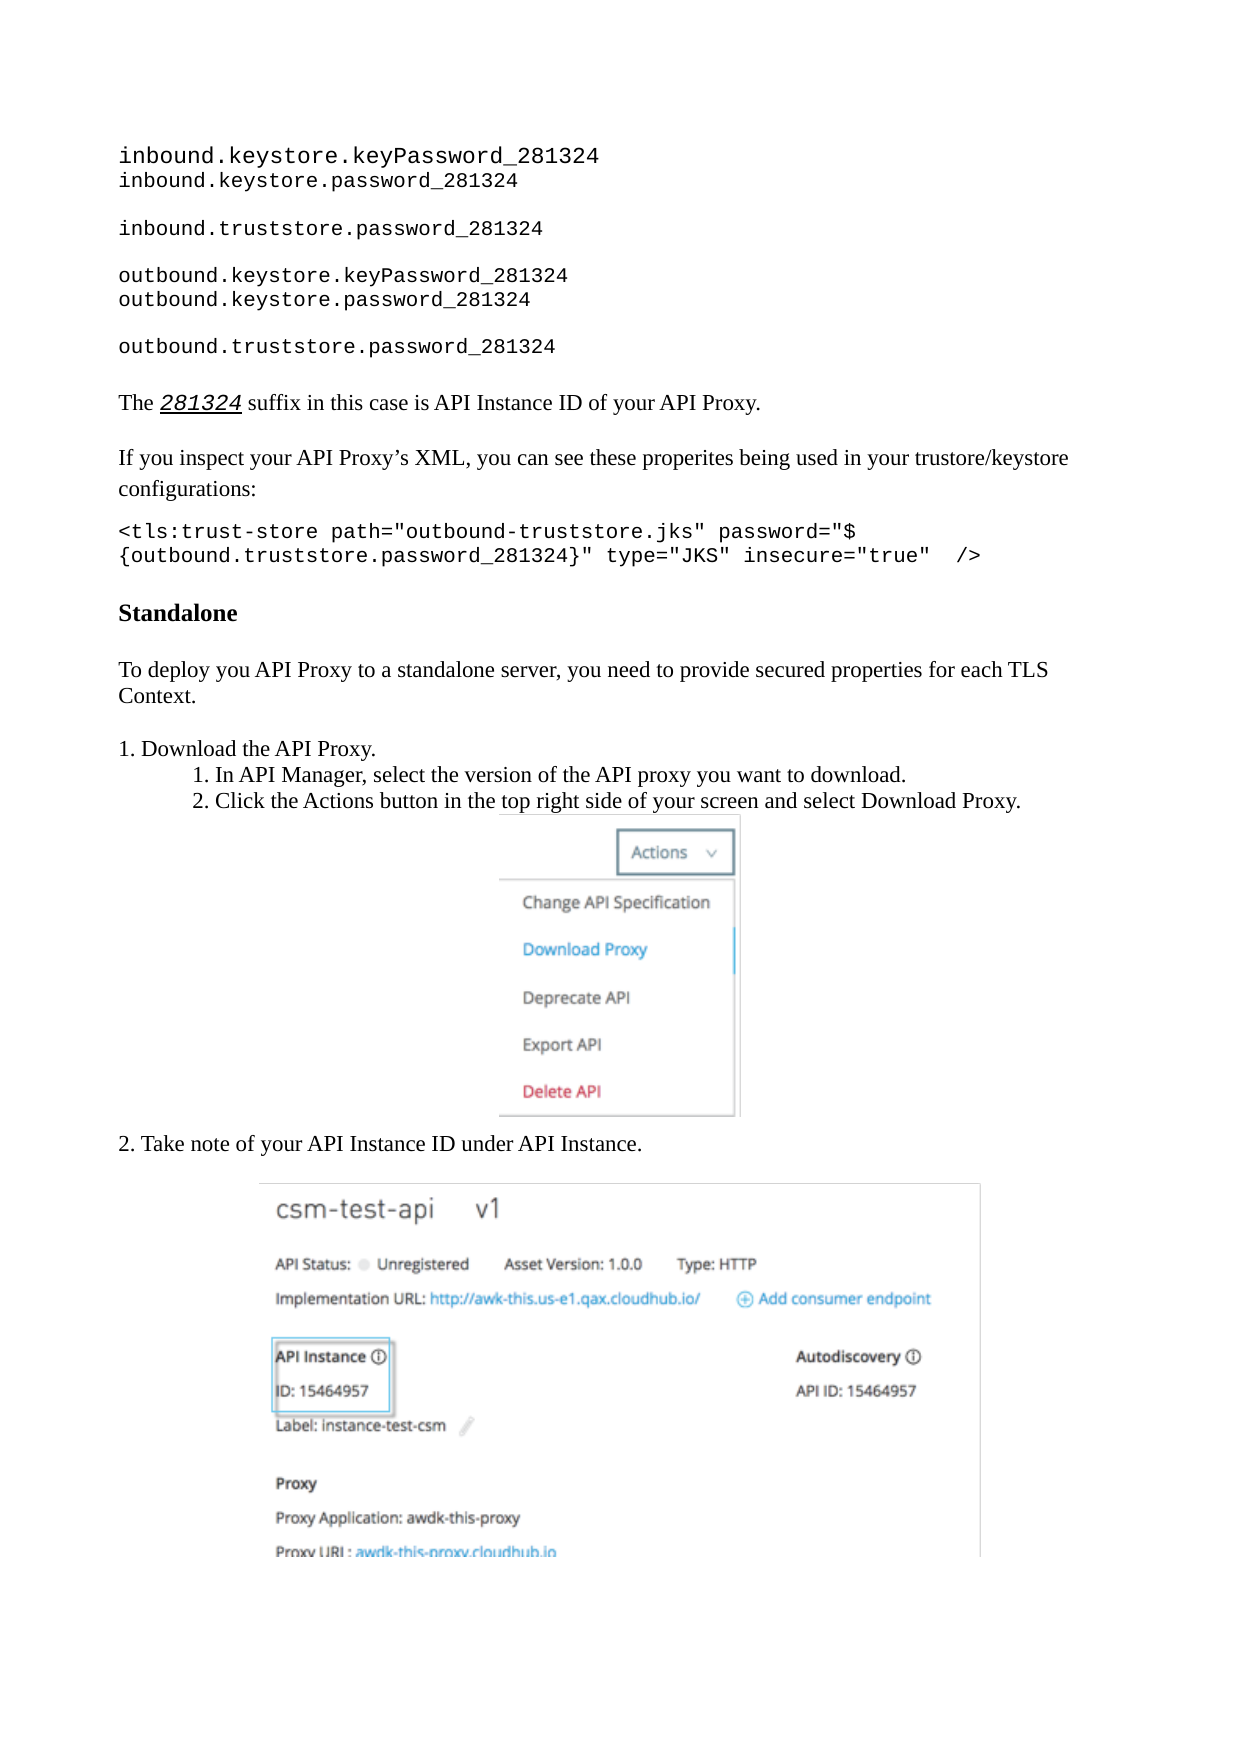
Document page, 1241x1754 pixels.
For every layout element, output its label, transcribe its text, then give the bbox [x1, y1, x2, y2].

text outbound.truststore.password_281324 [118, 336, 1122, 359]
text inbound.keystore.password_281324 [118, 170, 1122, 194]
text inbound.truststore.password_281324 [118, 218, 1122, 241]
picture [259, 1182, 982, 1557]
text outbound.keystore.keyPassword_281324 [118, 265, 1122, 289]
text outbound.keystore.password_281324 [118, 289, 1122, 312]
text inbound.keystore.keyPassword_281324 [118, 144, 1122, 170]
text The 281324 suffix in this case is API Instance ID of your API Proxy. [118, 389, 1122, 417]
text Standalone [118, 598, 1122, 627]
text 1. Download the API Proxy. [118, 735, 1122, 761]
picture [499, 813, 742, 1117]
text If you inspect your API Proxy’s XML, you can see these properites being used in your trustore/keystore configurations: [118, 444, 1122, 502]
text 2. Click the Actions button in the top right side of your screen and select Download Proxy. [118, 787, 1122, 814]
text <tls:trust-store path="outbound-truststore.jks" password="${outbound.truststore.password_281324}" type="JKS" insecure="true" /> [118, 521, 1122, 569]
text To deploy you API Proxy to a standalone server, you need to provide secured properties for each TLS Context. [118, 656, 1122, 708]
text 1. In API Manager, select the version of the API proxy you want to download. [118, 761, 1122, 787]
text 2. Take note of your API Instance ID under API Instance. [118, 1130, 1122, 1156]
